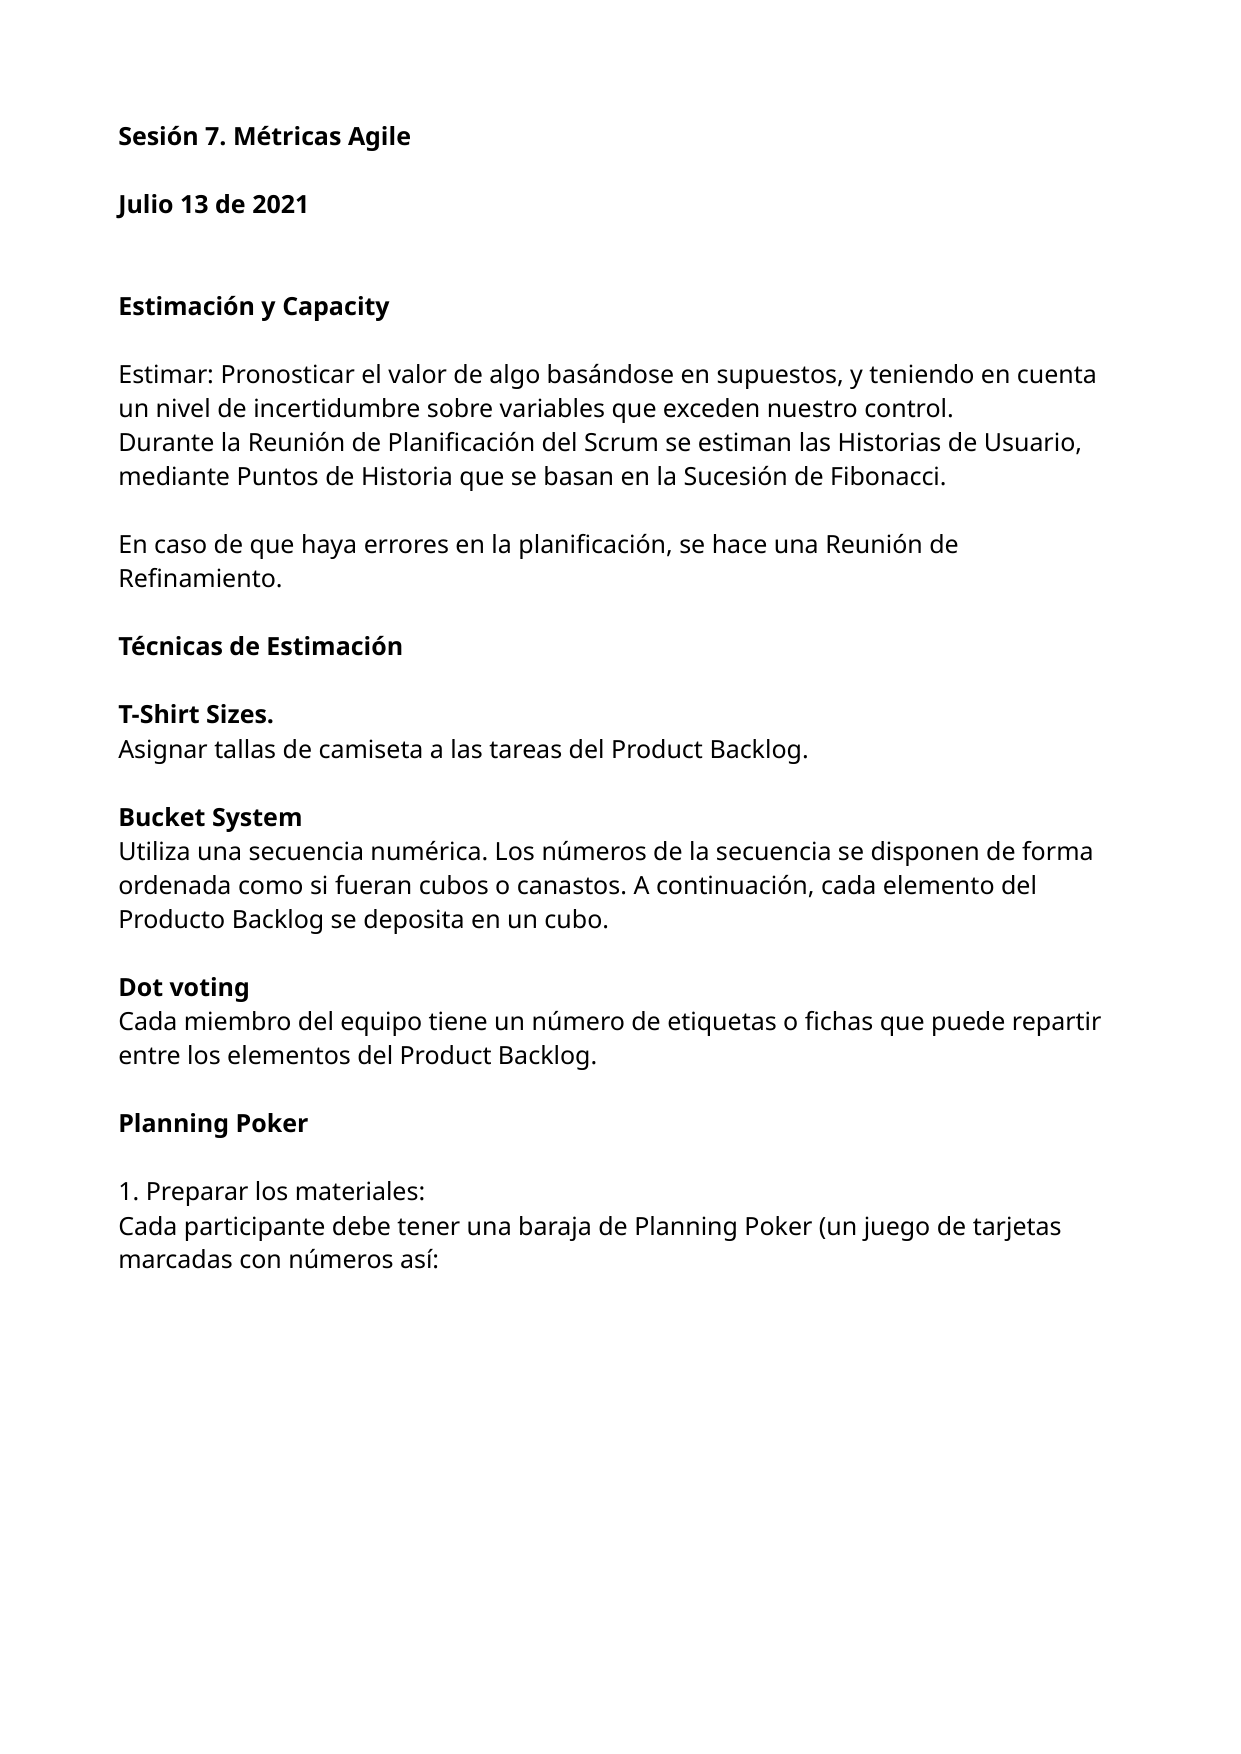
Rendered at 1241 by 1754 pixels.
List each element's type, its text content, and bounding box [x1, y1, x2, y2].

text Cada miembro del equipo tiene un número de etiquetas o fichas que puede repartir entre los elementos del Product Backlog. [118, 1004, 1122, 1072]
text Dot voting [118, 970, 1122, 1004]
text Planning Poker [118, 1106, 1122, 1140]
text Estimación y Capacity [118, 288, 1122, 322]
text T-Shirt Sizes. [118, 697, 1122, 731]
text Sesión 7. Métricas Agile [118, 118, 1122, 152]
text Julio 13 de 2021 [118, 186, 1122, 220]
text Técnicas de Estimación [118, 629, 1122, 663]
text Asignar tallas de camiseta a las tareas del Product Backlog. [118, 731, 1122, 765]
text Estimar: Pronosticar el valor de algo basándose en supuestos, y teniendo en cuenta un nivel de incertidumbre sobre variables que exceden nuestro control. [118, 357, 1122, 425]
text Bucket System [118, 799, 1122, 833]
text 1. Preparar los materiales: [118, 1174, 1122, 1208]
text Utiliza una secuencia numérica. Los números de la secuencia se disponen de forma ordenada como si fueran cubos o canastos. A continuación, cada elemento del Producto Backlog se deposita en un cubo. [118, 833, 1122, 936]
text Cada participante debe tener una baraja de Planning Poker (un juego de tarjetas marcadas con números así: [118, 1208, 1122, 1276]
text Durante la Reunión de Planificación del Scrum se estiman las Historias de Usuario, mediante Puntos de Historia que se basan en la Sucesión de Fibonacci. [118, 425, 1122, 493]
text En caso de que haya errores en la planificación, se hace una Reunión de Refinamiento. [118, 527, 1122, 595]
